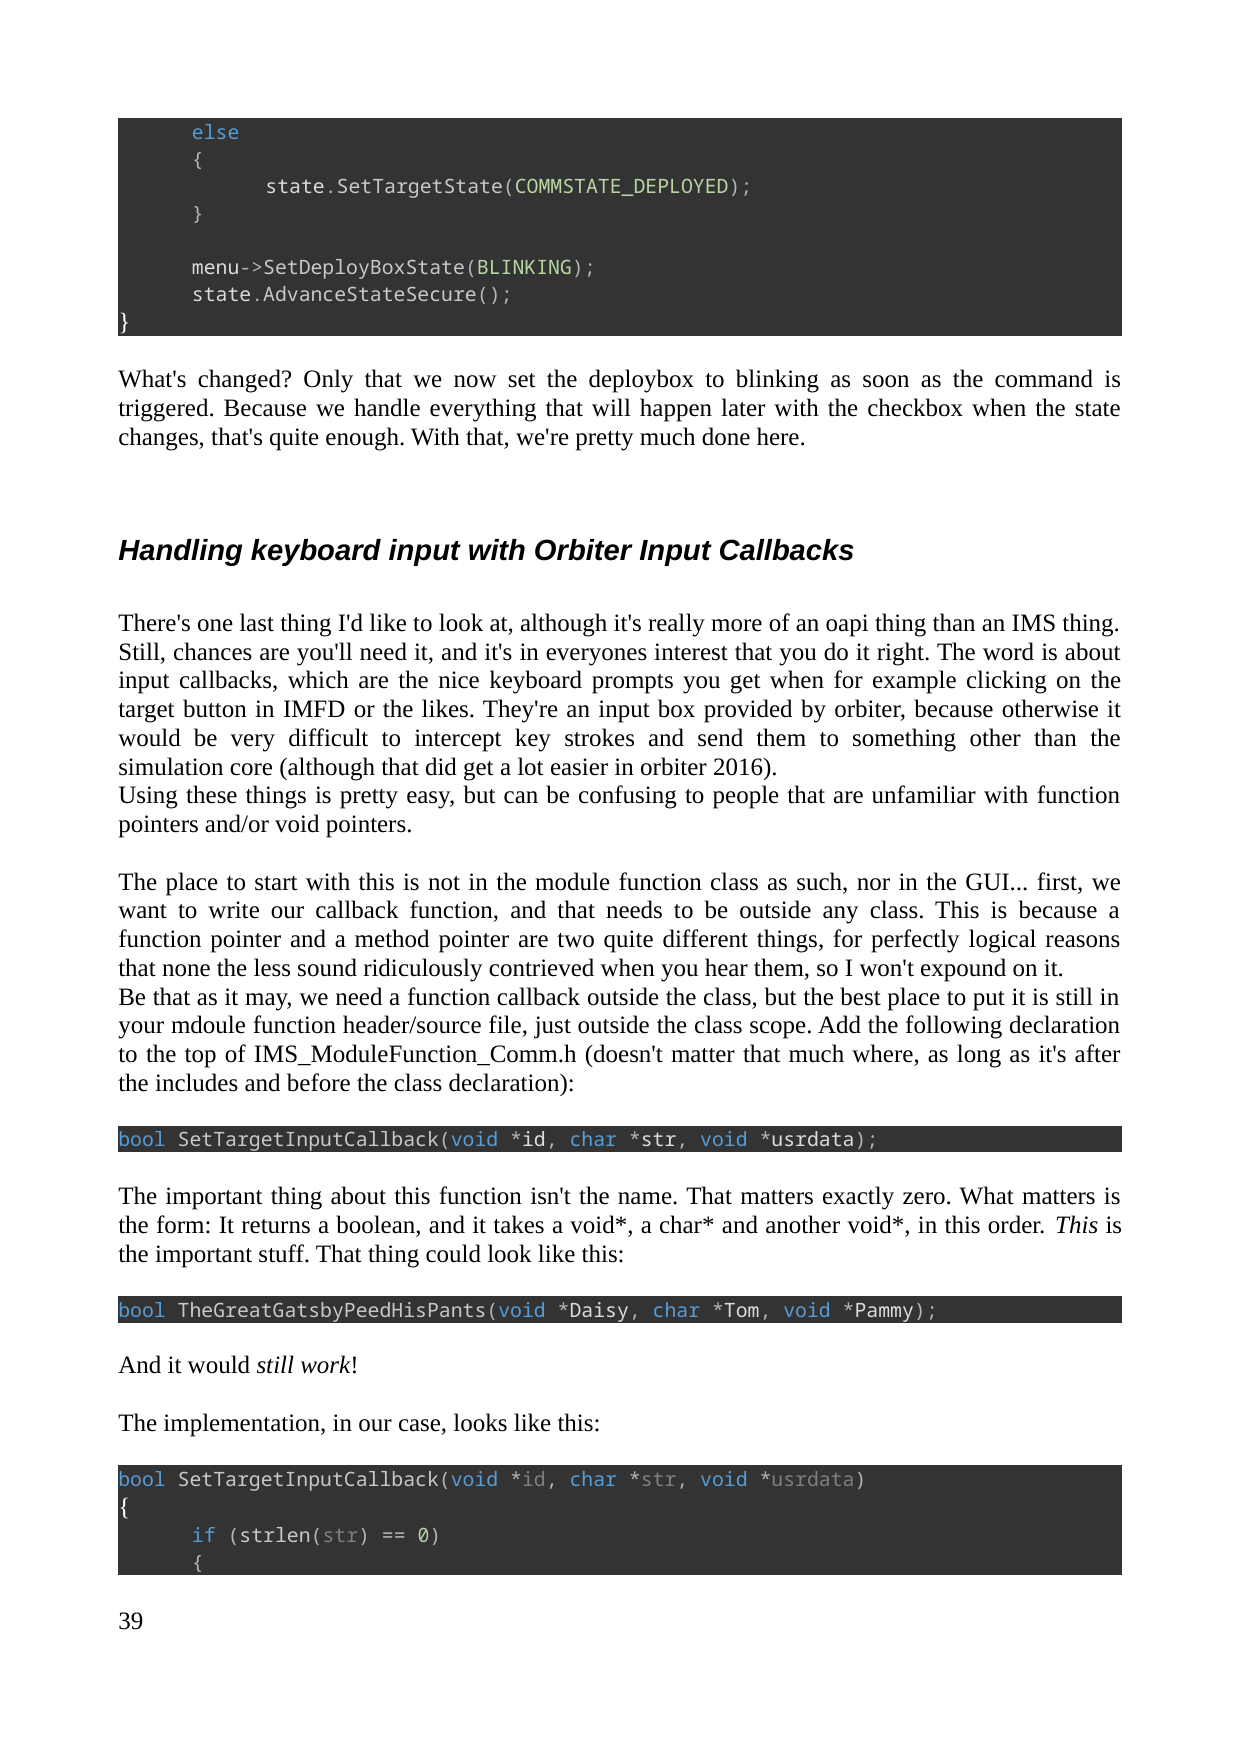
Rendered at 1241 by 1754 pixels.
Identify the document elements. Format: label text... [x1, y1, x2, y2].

text What's changed? Only that we now set the deploybox to blinking as soon as the command is triggered. Because we handle everything that will happen later with the checkbox when the state changes, that's quite enough. With that, we're pretty much done here. [118, 364, 1122, 451]
text else [118, 118, 1122, 145]
text bool SetTargetInputCallback(void *id, char *str, void *usrdata); [118, 1126, 1122, 1152]
subtitle Handling keyboard input with Orbiter Input Callbacks [118, 533, 1122, 567]
text } [118, 199, 1122, 226]
text Using these things is pretty easy, but can be confusing to people that are unfamiliar with function pointers and/or void pointers. [118, 781, 1122, 838]
text { [118, 145, 1122, 172]
text And it would still work! [118, 1350, 1122, 1379]
text The important thing about this function isn't the name. That matters exactly zero. What matters is the form: It returns a boolean, and it takes a void*, a char* and another void*, in this order. This is the important stuff. That thing could look like this: [118, 1181, 1122, 1267]
text state.AdvanceStateSecure(); [118, 280, 1122, 307]
text menu->SetDeployBoxState(BLINKING); [118, 253, 1122, 280]
text } [118, 307, 1122, 336]
text The place to start with this is not in the module function class as such, nor in the GUI... first, we want to write our callback function, and that needs to be outside any class. This is because a function pointer and a method pointer are two quite different things, for perfectly logical reasons that none the less sound ridiculously contrieved when you hear them, so I won't expound on it. [118, 867, 1122, 982]
text { [118, 1548, 1122, 1575]
text The implementation, in our case, looks like this: [118, 1408, 1122, 1436]
text Be that as it may, we need a function callback outside the class, but the best place to put it is still in your mdoule function header/source file, just outside the class scope. Add the following declaration to the top of IMS_ModuleFunction_Comm.h (doesn't matter that much where, as long as it's after the includes and before the class declaration): [118, 982, 1122, 1097]
text There's one last thing I'd like to look at, although it's really more of an oapi thing than an IMS thing. Still, chances are you'll need it, and it's in everyones interest that you do it right. The word is about input callbacks, which are the nice keyboard prompts you get when for example clicking on the target button in IMFD or the likes. They're an input box provided by orbiter, because otherwise it would be very difficult to intercept key strokes and send them to something other than the simulation core (although that did get a lot easier in orbiter 2016). [118, 608, 1122, 781]
text if (strlen(str) == 0) [118, 1521, 1122, 1548]
text { [118, 1492, 1122, 1521]
text bool SetTargetInputCallback(void *id, char *str, void *usrdata) [118, 1465, 1122, 1492]
text state.SetTargetState(COMMSTATE_DEPLOYED); [118, 172, 1122, 199]
text bool TheGreatGatsbyPeedHisPants(void *Daisy, char *Tom, void *Pammy); [118, 1296, 1122, 1323]
